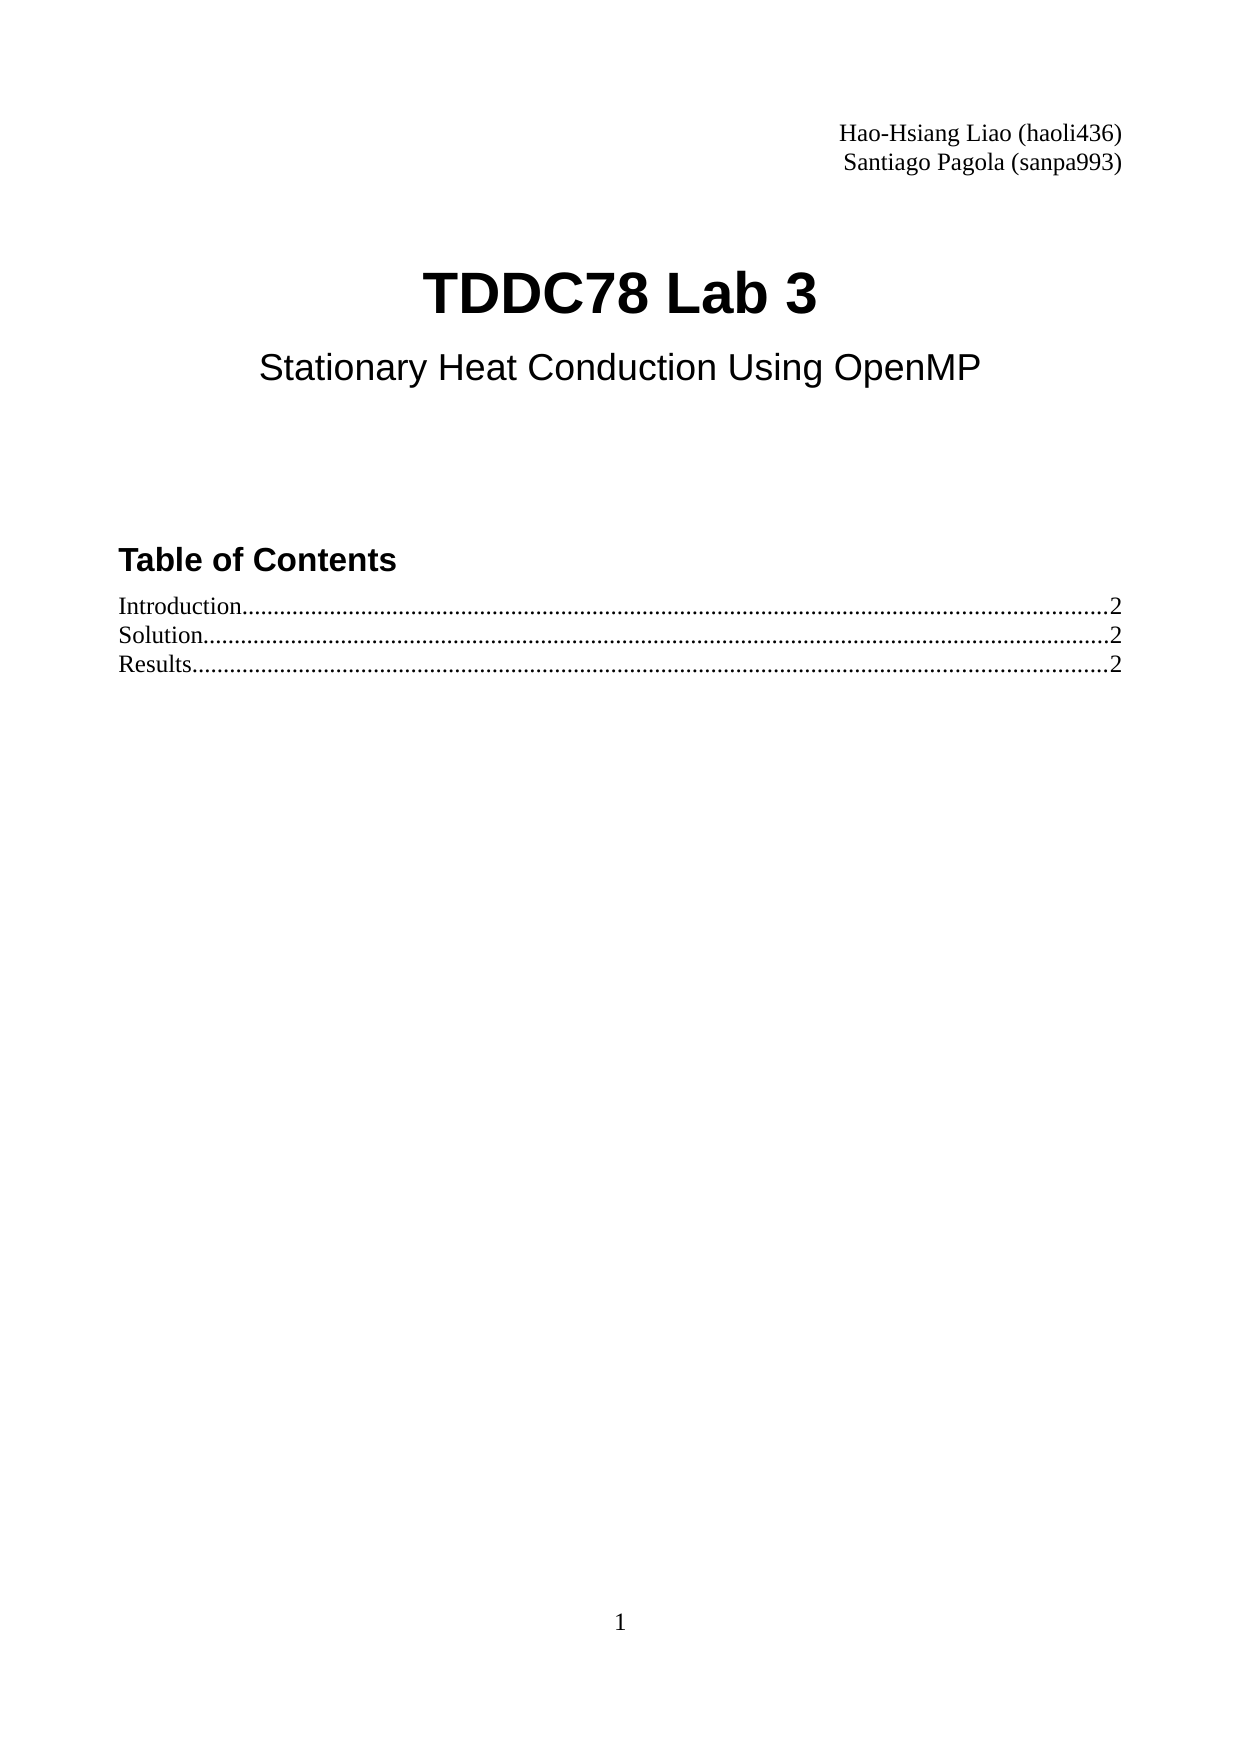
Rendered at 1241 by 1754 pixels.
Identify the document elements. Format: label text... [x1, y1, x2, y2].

subtitle Stationary Heat Conduction Using OpenMP [118, 345, 1122, 388]
text Introduction 2 [118, 591, 1122, 620]
title TDDC78 Lab 3 [118, 259, 1122, 326]
text Results 2 [118, 649, 1122, 677]
text Solution 2 [118, 620, 1122, 649]
subtitle Table of Contents [118, 540, 1122, 579]
